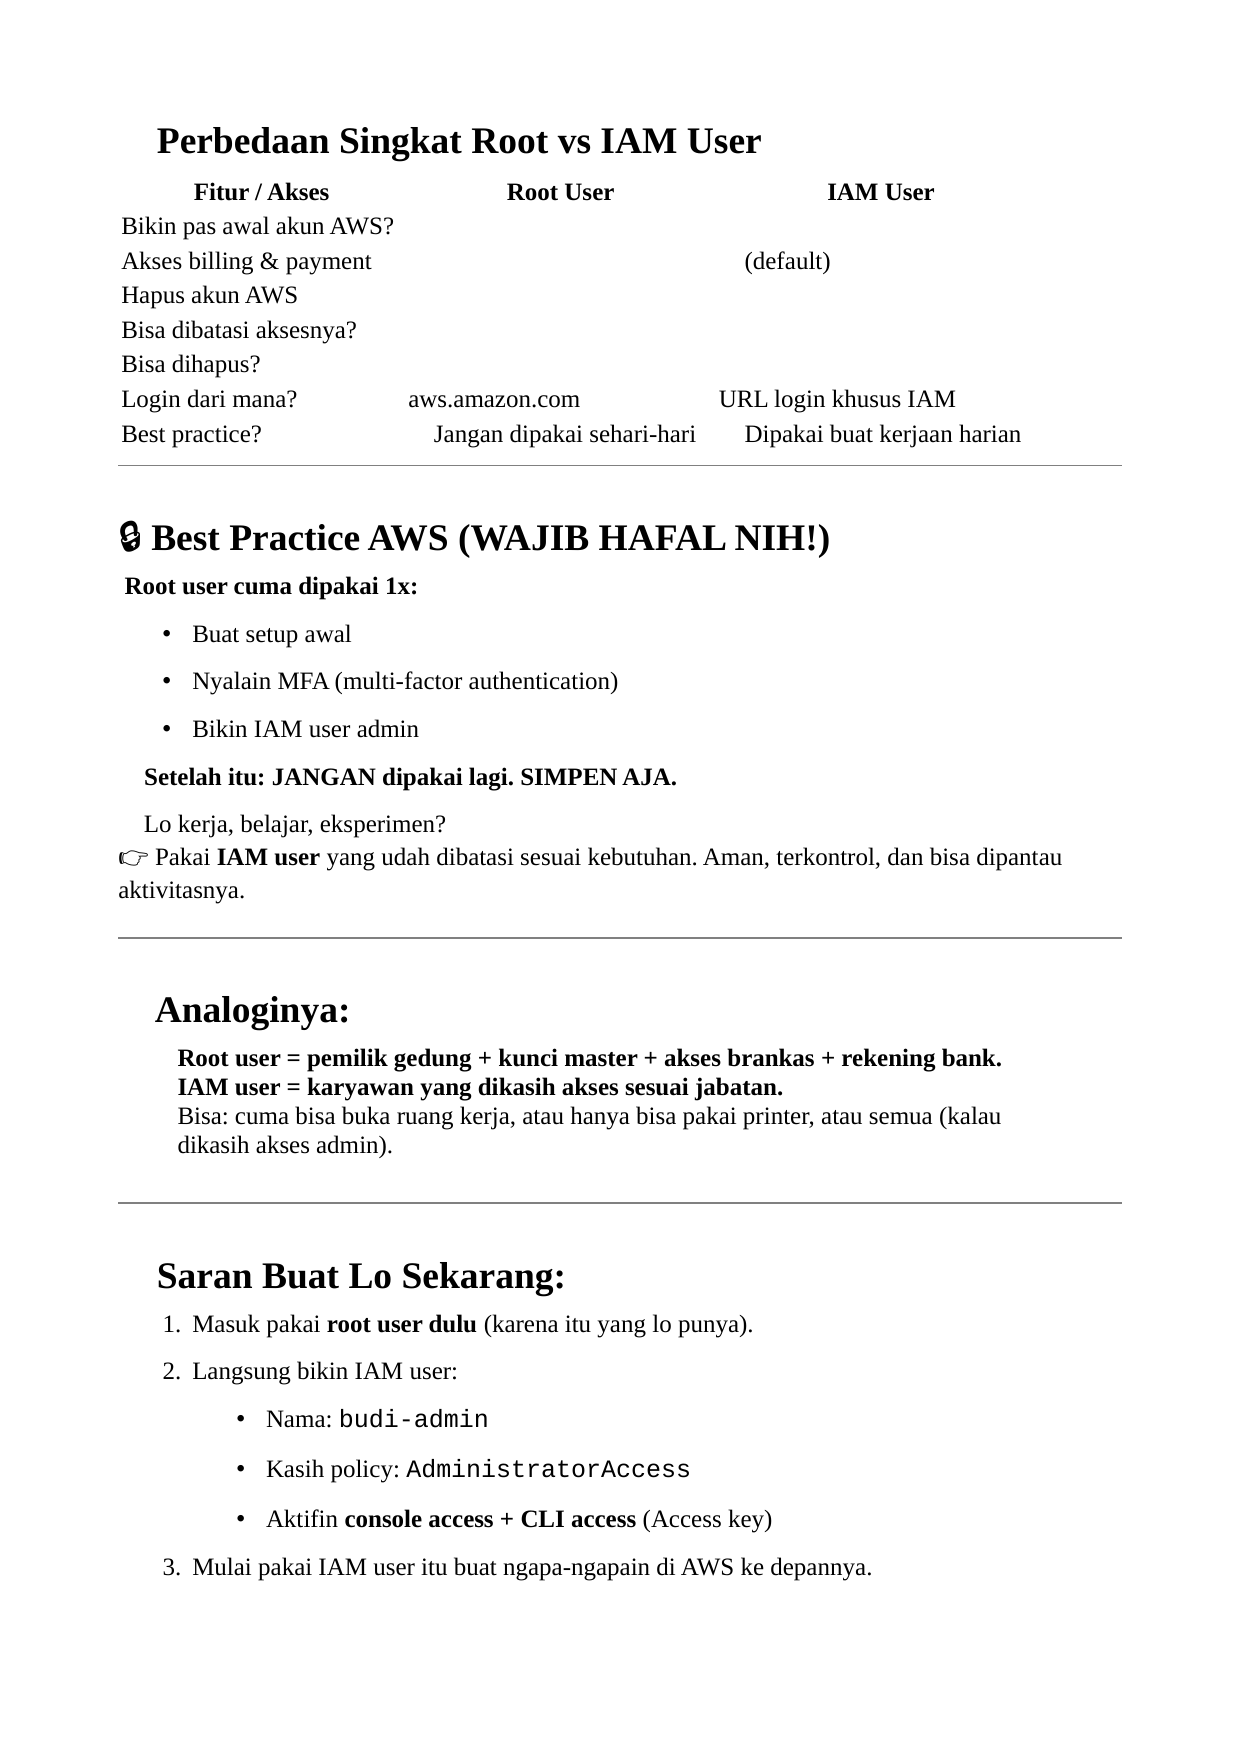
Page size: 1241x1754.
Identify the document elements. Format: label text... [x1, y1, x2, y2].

table_cell ✅ [716, 347, 1046, 381]
table_cell Login dari mana? [118, 381, 405, 416]
text 💡 Lo kerja, belajar, eksperimen? 👉 Pakai IAM user yang udah dibatasi sesuai kebutuhan. Aman, terkontrol, dan bisa dipantau aktivitasnya. [118, 809, 1122, 904]
table_cell ❌ Jangan dipakai sehari-hari [405, 416, 716, 450]
table_cell Akses billing & payment [118, 243, 405, 277]
subtitle 📌 Perbedaan Singkat Root vs IAM User [118, 118, 1122, 161]
list Aktifin console access + CLI access (Access key) [236, 1504, 1122, 1533]
list Masuk pakai root user dulu (karena itu yang lo punya). [162, 1309, 1122, 1337]
table_cell ✅ [716, 312, 1046, 347]
text Root user = pemilik gedung + kunci master + akses brankas + rekening bank. IAM user = karyawan yang dikasih akses sesuai jabatan. Bisa: cuma bisa buka ruang kerja, atau hanya bisa pakai printer, atau semua (kalau dikasih akses admin). [177, 1043, 1063, 1158]
subtitle 💬 Saran Buat Lo Sekarang: [118, 1253, 1122, 1296]
list Nyalain MFA (multi-factor authentication) [162, 666, 1122, 695]
list Nama: budi-admin [236, 1404, 1122, 1435]
table_cell ✅ [405, 278, 716, 312]
text 🛡️ Root user cuma dipakai 1x: [118, 571, 1122, 600]
table_cell Bisa dihapus? [118, 347, 405, 381]
table_cell ✅ [405, 243, 716, 277]
table_cell ❌ [405, 347, 716, 381]
text 🚫 Setelah itu: JANGAN dipakai lagi. SIMPEN AJA. [118, 762, 1122, 790]
table_header Root User [405, 174, 716, 208]
table_cell ❌ [405, 312, 716, 347]
table_cell ❌ (default) [716, 243, 1046, 277]
table_cell ❌ [716, 208, 1046, 243]
list Langsung bikin IAM user: [162, 1356, 1122, 1385]
table_cell Bisa dibatasi aksesnya? [118, 312, 405, 347]
table_cell URL login khusus IAM [716, 381, 1046, 416]
table_cell ✅ [405, 208, 716, 243]
list Bikin IAM user admin [162, 714, 1122, 743]
table_cell Hapus akun AWS [118, 278, 405, 312]
subtitle 🔒 Best Practice AWS (WAJIB HAFAL NIH!) [118, 516, 1122, 559]
table_cell aws.amazon.com [405, 381, 716, 416]
list Buat setup awal [162, 619, 1122, 647]
table_header Fitur / Akses [118, 174, 405, 208]
table_cell Best practice? [118, 416, 405, 450]
table_cell ❌ [716, 278, 1046, 312]
list Mulai pakai IAM user itu buat ngapa-ngapain di AWS ke depannya. [162, 1552, 1122, 1580]
table_cell Bikin pas awal akun AWS? [118, 208, 405, 243]
table_header IAM User [716, 174, 1046, 208]
subtitle 🧠 Analoginya: [118, 988, 1122, 1031]
list Kasih policy: AdministratorAccess [236, 1454, 1122, 1485]
table_cell ✅ Dipakai buat kerjaan harian [716, 416, 1046, 450]
